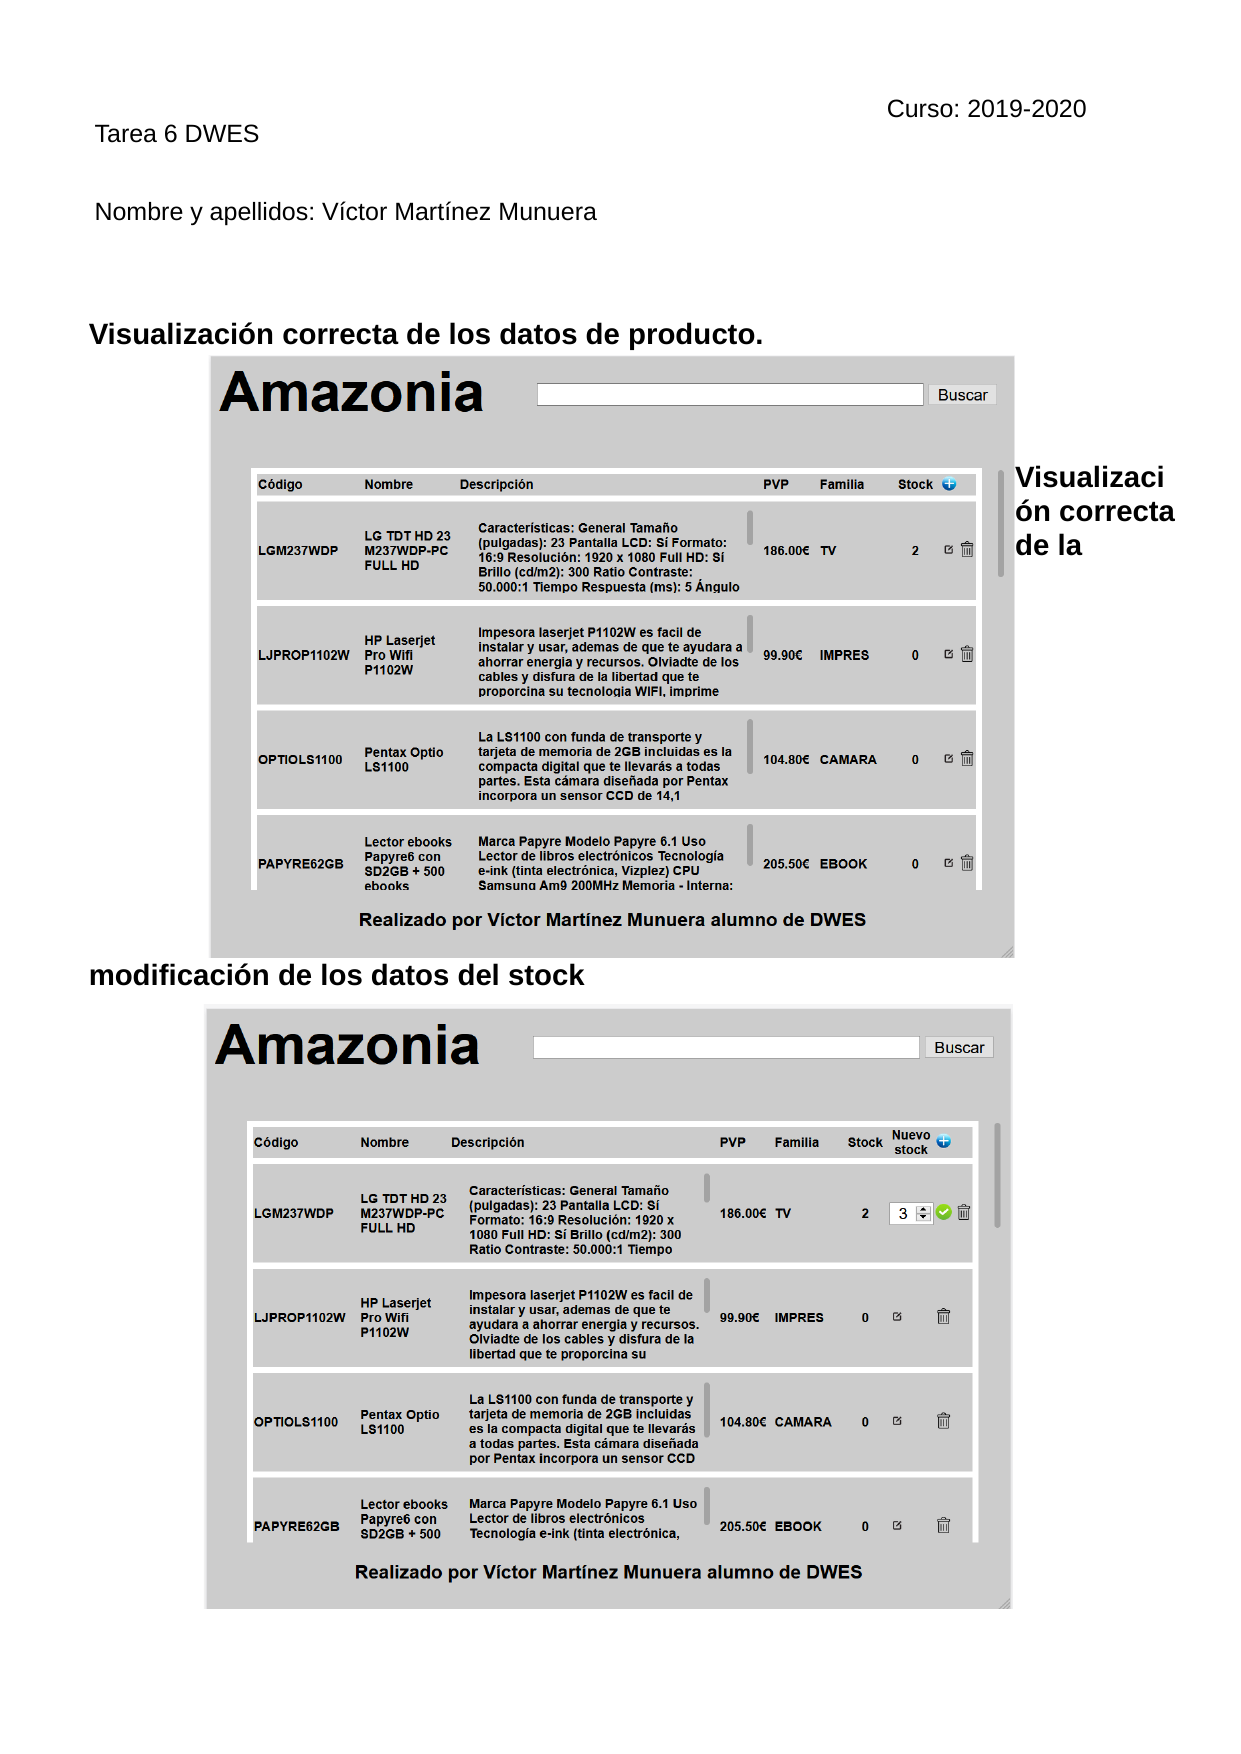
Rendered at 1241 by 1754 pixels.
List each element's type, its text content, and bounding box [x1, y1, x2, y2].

picture [208, 355, 1015, 958]
subtitle Visualización correcta de la modificación de los datos del stock [88, 460, 1181, 992]
subtitle Visualización correcta de los datos de producto. [88, 317, 1181, 351]
picture [203, 1004, 1013, 1609]
